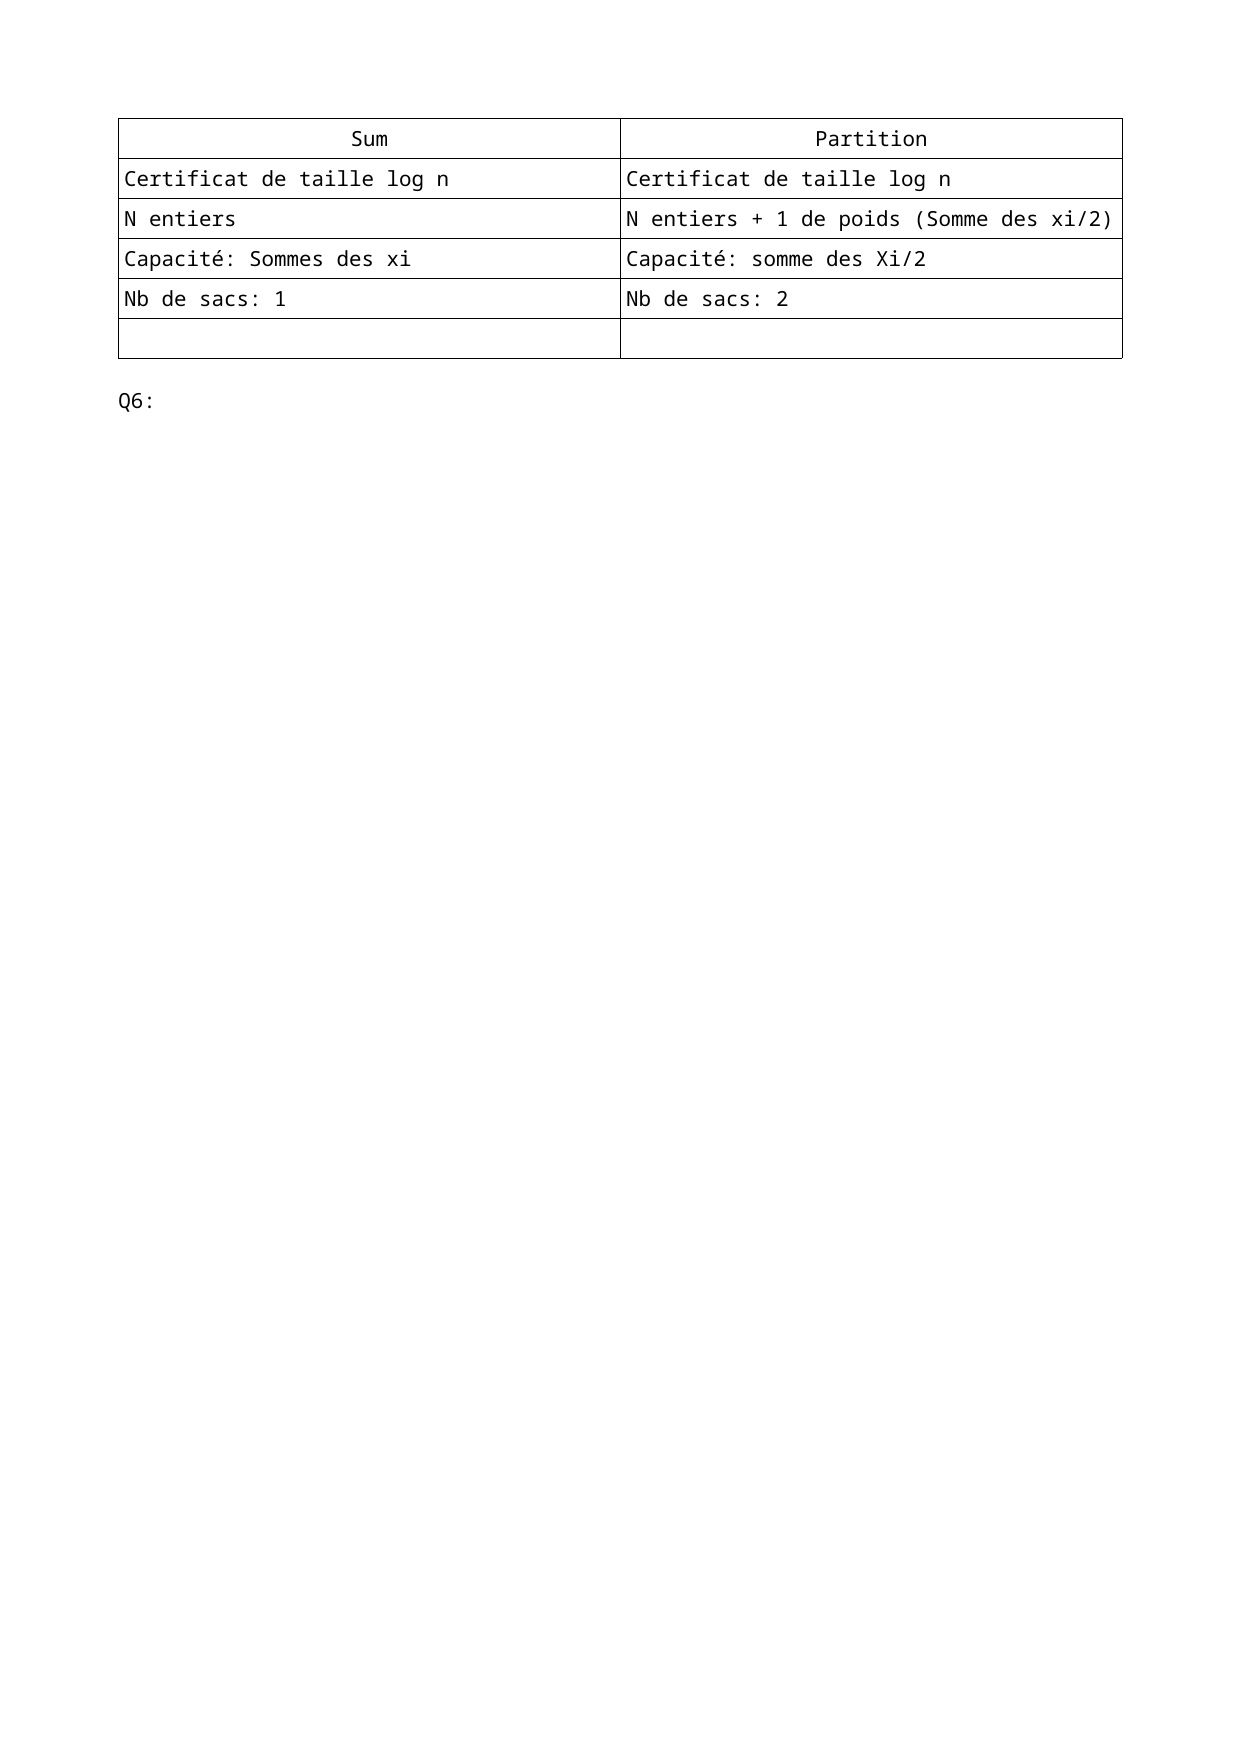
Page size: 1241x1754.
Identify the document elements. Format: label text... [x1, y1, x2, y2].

table_cell [119, 319, 620, 358]
table_header Partition [621, 119, 1122, 158]
table_cell Capacité: Sommes des xi [119, 239, 620, 278]
table_cell [621, 319, 1122, 358]
table_cell Nb de sacs: 1 [119, 279, 620, 318]
table_cell Certificat de taille log n [119, 159, 620, 198]
table_cell N entiers [119, 199, 620, 238]
table_cell Capacité: somme des Xi/2 [621, 239, 1122, 278]
table_cell Certificat de taille log n [621, 159, 1122, 198]
table_cell Nb de sacs: 2 [621, 279, 1122, 318]
text Q6: [118, 387, 1122, 415]
table_cell N entiers + 1 de poids (Somme des xi/2) [621, 199, 1122, 238]
table_header Sum [119, 119, 620, 158]
